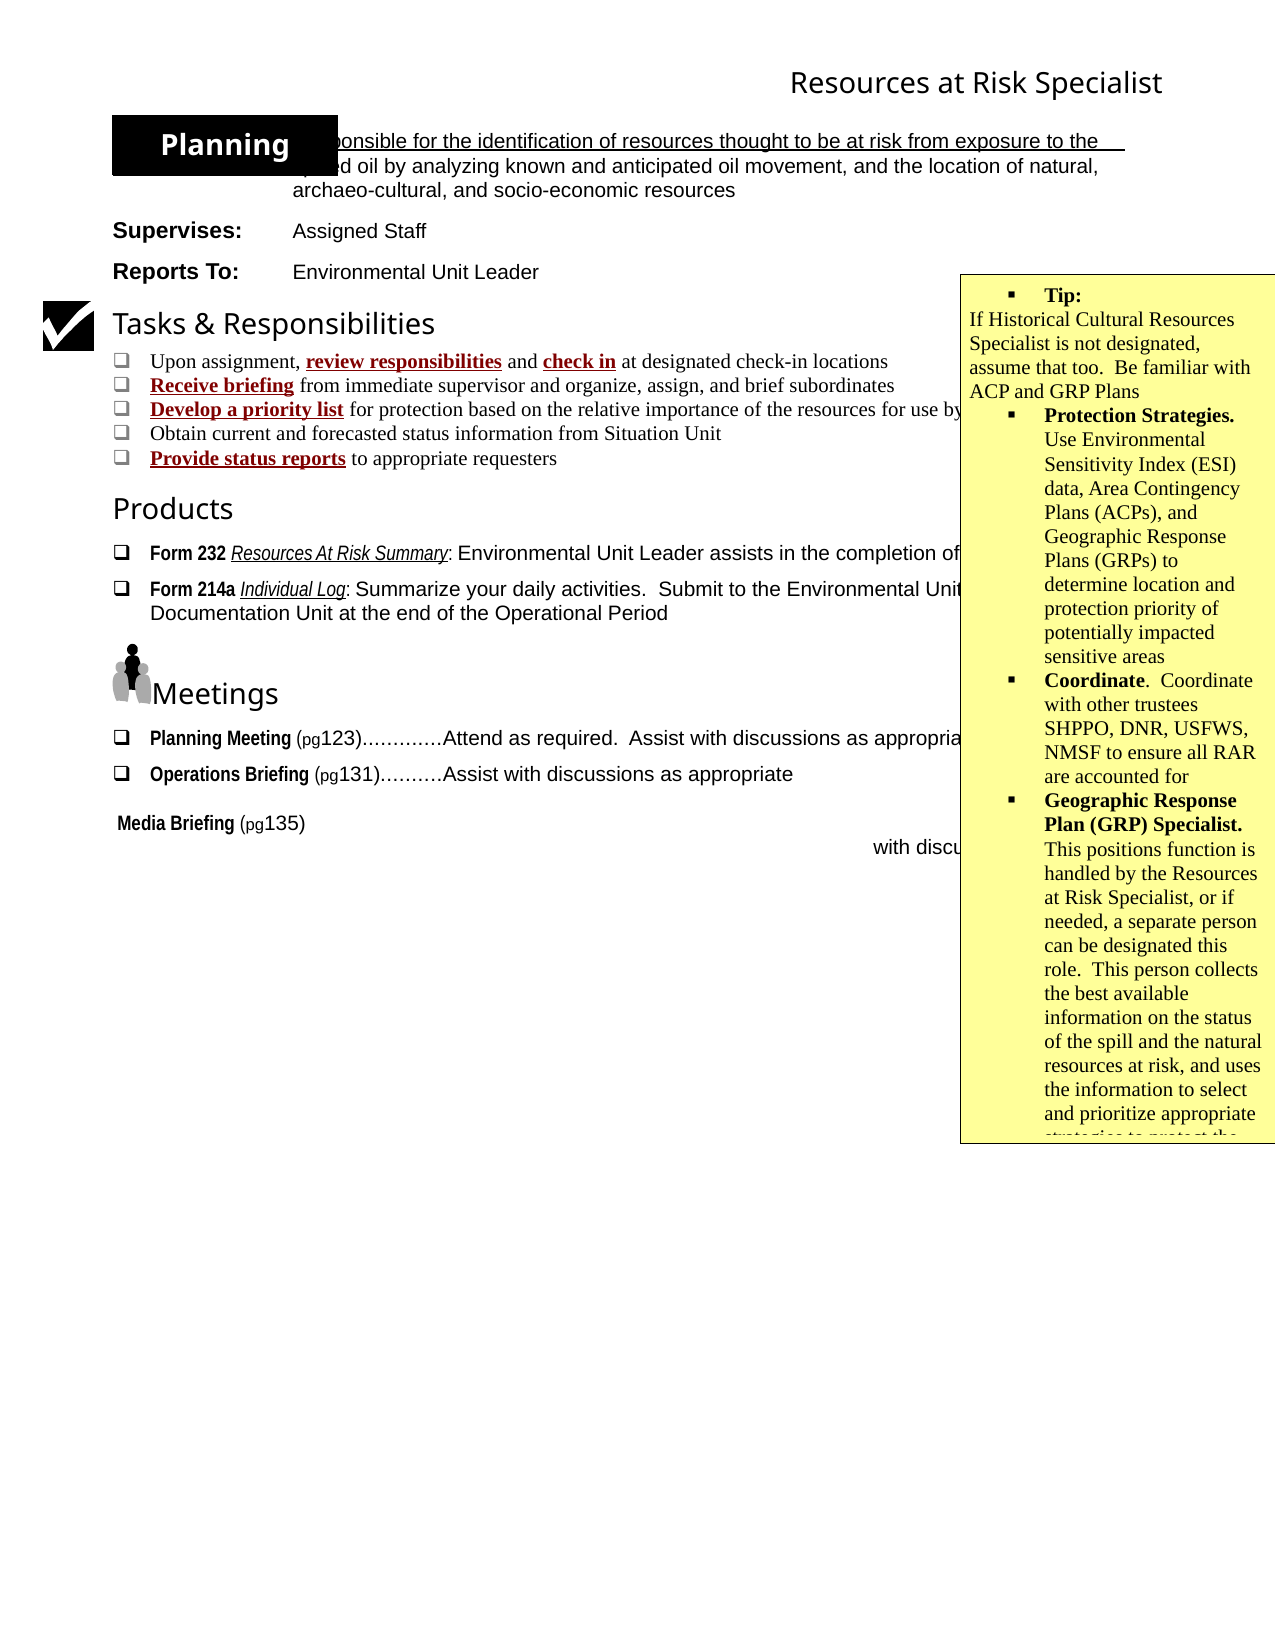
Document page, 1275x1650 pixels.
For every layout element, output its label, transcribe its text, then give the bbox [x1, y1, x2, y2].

list Obtain current and forecasted status information from Situation Unit [112, 421, 960, 445]
list Form 232 Resources At Risk Summary: Environmental Unit Leader assists in the completion of this form [112, 540, 960, 564]
list Develop a priority list for protection based on the relative importance of the resources for use by the Planning Section [112, 397, 960, 421]
text Reports To: Environmental Unit Leader [112, 258, 1162, 284]
text If Historical Cultural Resources Specialist is not designated, assume that too. Be familiar with ACP and GRP Plans [969, 307, 1266, 403]
text Tasks & Responsibilities [112, 303, 960, 343]
text Primary Duty: Responsible for the identification of resources thought to be at risk from exposure to the spilled oil by analyzing known and anticipated oil movement, and the location of natural, archaeo-cultural, and socio-economic resources [112, 127, 1162, 202]
list Tip: [1007, 283, 1266, 307]
list Coordinate. Coordinate with other trustees SHPPO, DNR, USFWS, NMSF to ensure all RAR are accounted for [1007, 668, 1266, 788]
text Meetings [112, 644, 960, 713]
text Supervises: Assigned Staff [112, 217, 1162, 243]
list Receive briefing from immediate supervisor and organize, assign, and brief subordinates [112, 373, 960, 397]
list Operations Briefing (pg131) Assist with discussions as appropriate [112, 762, 960, 786]
list Protection Strategies. Use Environmental Sensitivity Index (ESI) data, Area Contingency Plans (ACPs), and Geographic Response Plans (GRPs) to determine location and protection priority of potentially impacted sensitive areas [1007, 403, 1266, 668]
list Geographic Response Plan (GRP) Specialist. This positions function is handled by the Resources at Risk Specialist, or if needed, a separate person can be designated this role. This person collects the best available information on the status of the spill and the natural resources at risk, and uses the information to select and prioritize appropriate strategies to protect the resources. This person also works closely with the Operations Section to ensure that the appropriate strategies are implemented in a timely manner [1007, 788, 1266, 1134]
text Products [112, 488, 960, 528]
list Upon assignment, review responsibilities and check in at designated check-in locations [112, 349, 960, 373]
list Provide status reports to appropriate requesters [112, 445, 960, 469]
list Form 214a Individual Log: Summarize your daily activities. Submit to the Environmental Unit Leader and the Documentation Unit at the end of the Operational Period [112, 577, 960, 625]
text Media Briefing (pg135) Assist with discussions as appropriate [112, 811, 960, 859]
list Planning Meeting (pg123) Attend as required. Assist with discussions as appropriate [112, 725, 960, 749]
